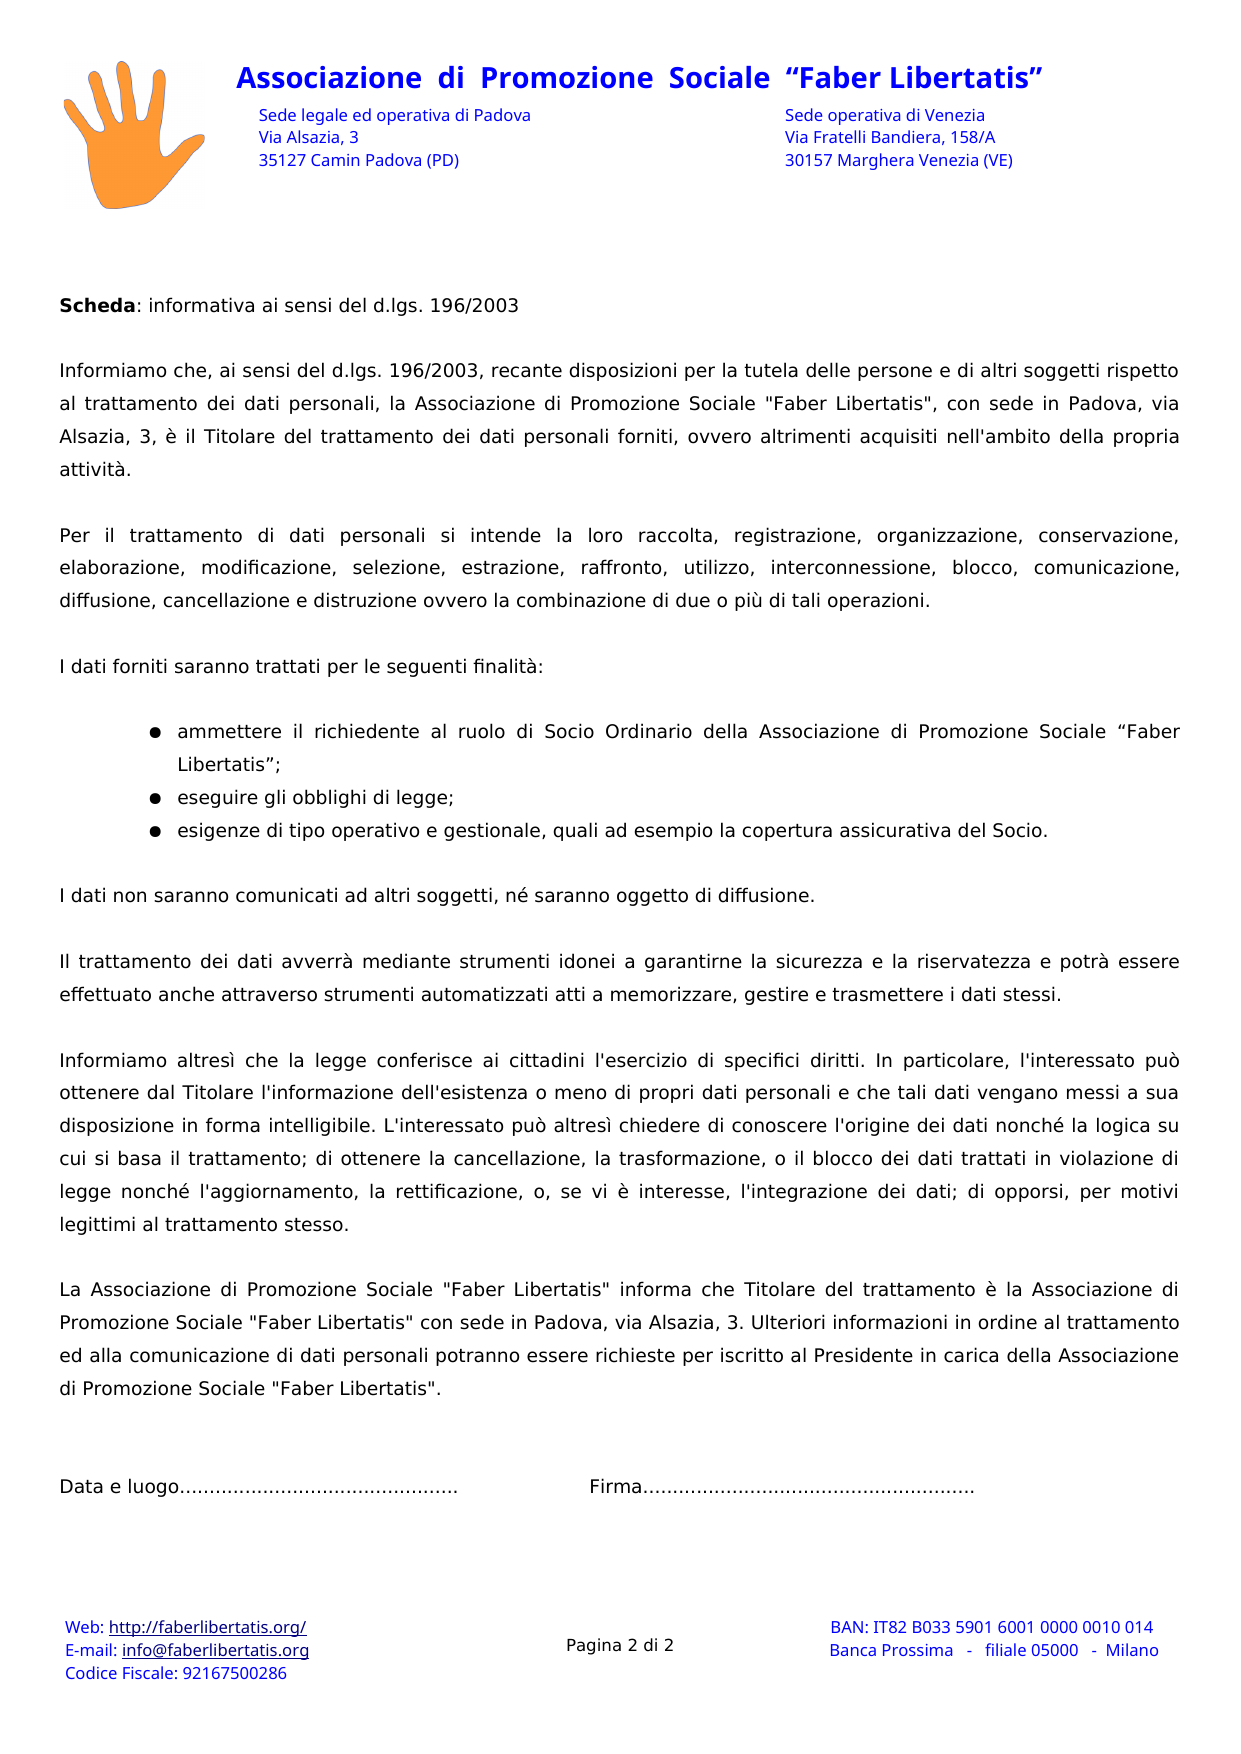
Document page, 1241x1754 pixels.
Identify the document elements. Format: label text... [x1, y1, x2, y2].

text Il trattamento dei dati avverrà mediante strumenti idonei a garantirne la sicurezza e la riservatezza e potrà essere effettuato anche attraverso strumenti automatizzati atti a memorizzare, gestire e trasmettere i dati stessi. [59, 951, 1181, 1006]
list ammettere il richiedente al ruolo di Socio Ordinario della Associazione di Promozione Sociale “Faber Libertatis”; [148, 721, 1181, 776]
text Data e luogo............................................... Firma........................................................ [59, 1476, 1181, 1498]
list eseguire gli obblighi di legge; [148, 787, 1181, 809]
text I dati non saranno comunicati ad altri soggetti, né saranno oggetto di diffusione. [59, 886, 1181, 907]
text I dati forniti saranno trattati per le seguenti finalità: [59, 656, 1181, 678]
picture [63, 61, 205, 209]
text Per il trattamento di dati personali si intende la loro raccolta, registrazione, organizzazione, conservazione, elaborazione, modificazione, selezione, estrazione, raffronto, utilizzo, interconnessione, blocco, comunicazione, diffusione, cancellazione e distruzione ovvero la combinazione di due o più di tali operazioni. [59, 524, 1181, 612]
text Informiamo altresì che la legge conferisce ai cittadini l'esercizio di specifici diritti. In particolare, l'interessato può ottenere dal Titolare l'informazione dell'esistenza o meno di propri dati personali e che tali dati vengano messi a sua disposizione in forma intelligibile. L'interessato può altresì chiedere di conoscere l'origine dei dati nonché la logica su cui si basa il trattamento; di ottenere la cancellazione, la trasformazione, o il blocco dei dati trattati in violazione di legge nonché l'aggiornamento, la rettificazione, o, se vi è interesse, l'integrazione dei dati; di opporsi, per motivi legittimi al trattamento stesso. [59, 1049, 1181, 1236]
text Informiamo che, ai sensi del d.lgs. 196/2003, recante disposizioni per la tutela delle persone e di altri soggetti rispetto al trattamento dei dati personali, la Associazione di Promozione Sociale "Faber Libertatis", con sede in Padova, via Alsazia, 3, è il Titolare del trattamento dei dati personali forniti, ovvero altrimenti acquisiti nell'ambito della propria attività. [59, 361, 1181, 481]
text La Associazione di Promozione Sociale "Faber Libertatis" informa che Titolare del trattamento è la Associazione di Promozione Sociale "Faber Libertatis" con sede in Padova, via Alsazia, 3. Ulteriori informazioni in ordine al trattamento ed alla comunicazione di dati personali potranno essere richieste per iscritto al Presidente in carica della Associazione di Promozione Sociale "Faber Libertatis". [59, 1279, 1181, 1399]
list esigenze di tipo operativo e gestionale, quali ad esempio la copertura assicurativa del Socio. [148, 820, 1181, 842]
text Scheda: informativa ai sensi del d.lgs. 196/2003 [59, 295, 1181, 317]
